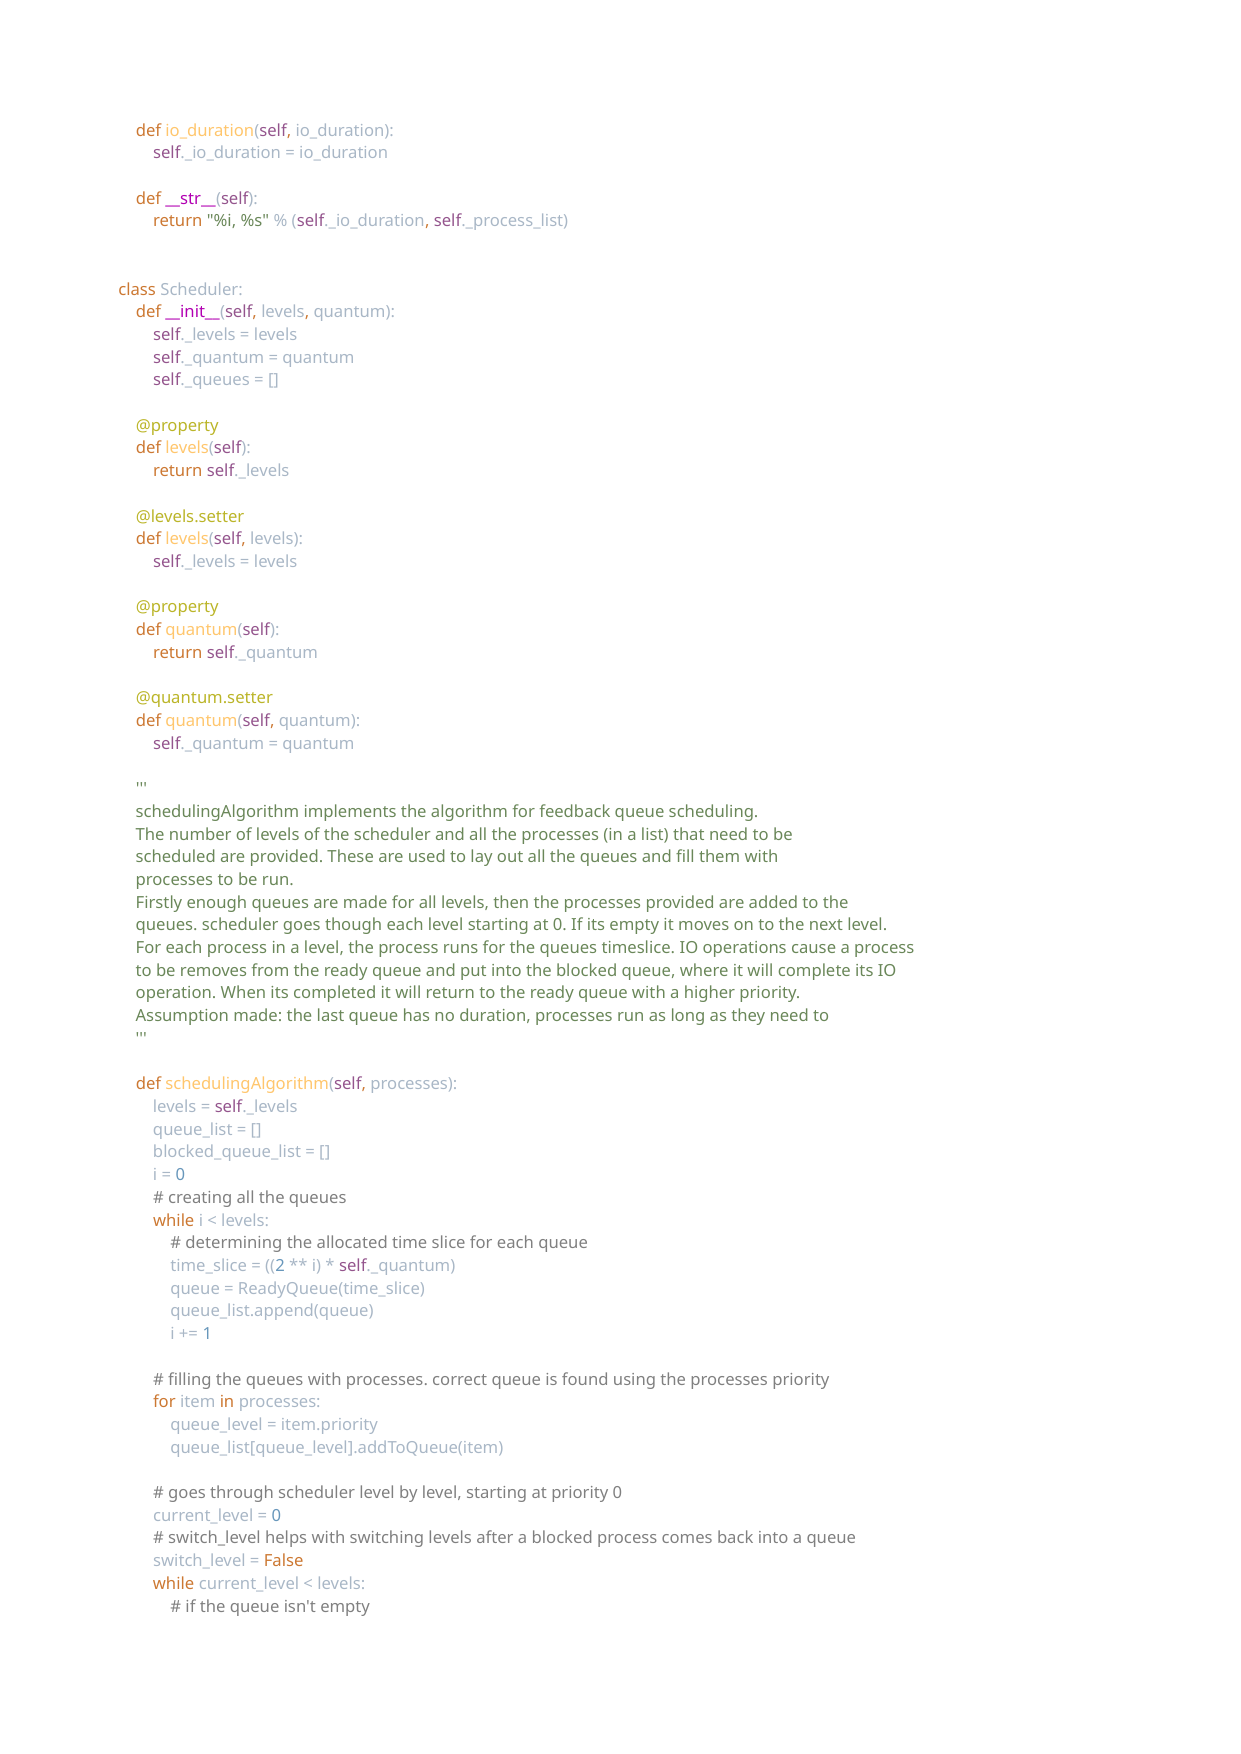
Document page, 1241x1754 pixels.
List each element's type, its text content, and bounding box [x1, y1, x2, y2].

text def io_duration(self, io_duration): self._io_duration = io_duration def __str__(self): return "%i, %s" % (self._io_duration, self._process_list) class Scheduler: def __init__(self, levels, quantum): self._levels = levels self._quantum = quantum self._queues = [] @property def levels(self): return self._levels @levels.setter def levels(self, levels): self._levels = levels @property def quantum(self): return self._quantum @quantum.setter def quantum(self, quantum): self._quantum = quantum ''' schedulingAlgorithm implements the algorithm for feedback queue scheduling. The number of levels of the scheduler and all the processes (in a list) that need to be scheduled are provided. These are used to lay out all the queues and fill them with processes to be run. Firstly enough queues are made for all levels, then the processes provided are added to the queues. scheduler goes though each level starting at 0. If its empty it moves on to the next level. For each process in a level, the process runs for the queues timeslice. IO operations cause a process to be removes from the ready queue and put into the blocked queue, where it will complete its IO operation. When its completed it will return to the ready queue with a higher priority. Assumption made: the last queue has no duration, processes run as long as they need to ''' def schedulingAlgorithm(self, processes): levels = self._levels queue_list = [] blocked_queue_list = [] i = 0 # creating all the queues while i < levels: # determining the allocated time slice for each queue time_slice = ((2 ** i) * self._quantum) queue = ReadyQueue(time_slice) queue_list.append(queue) i += 1 # filling the queues with processes. correct queue is found using the processes priority for item in processes: queue_level = item.priority queue_list[queue_level].addToQueue(item) # goes through scheduler level by level, starting at priority 0 current_level = 0 # switch_level helps with switching levels after a blocked process comes back into a queue switch_level = False while current_level < levels: # if the queue isn't empty [118, 118, 1122, 1617]
